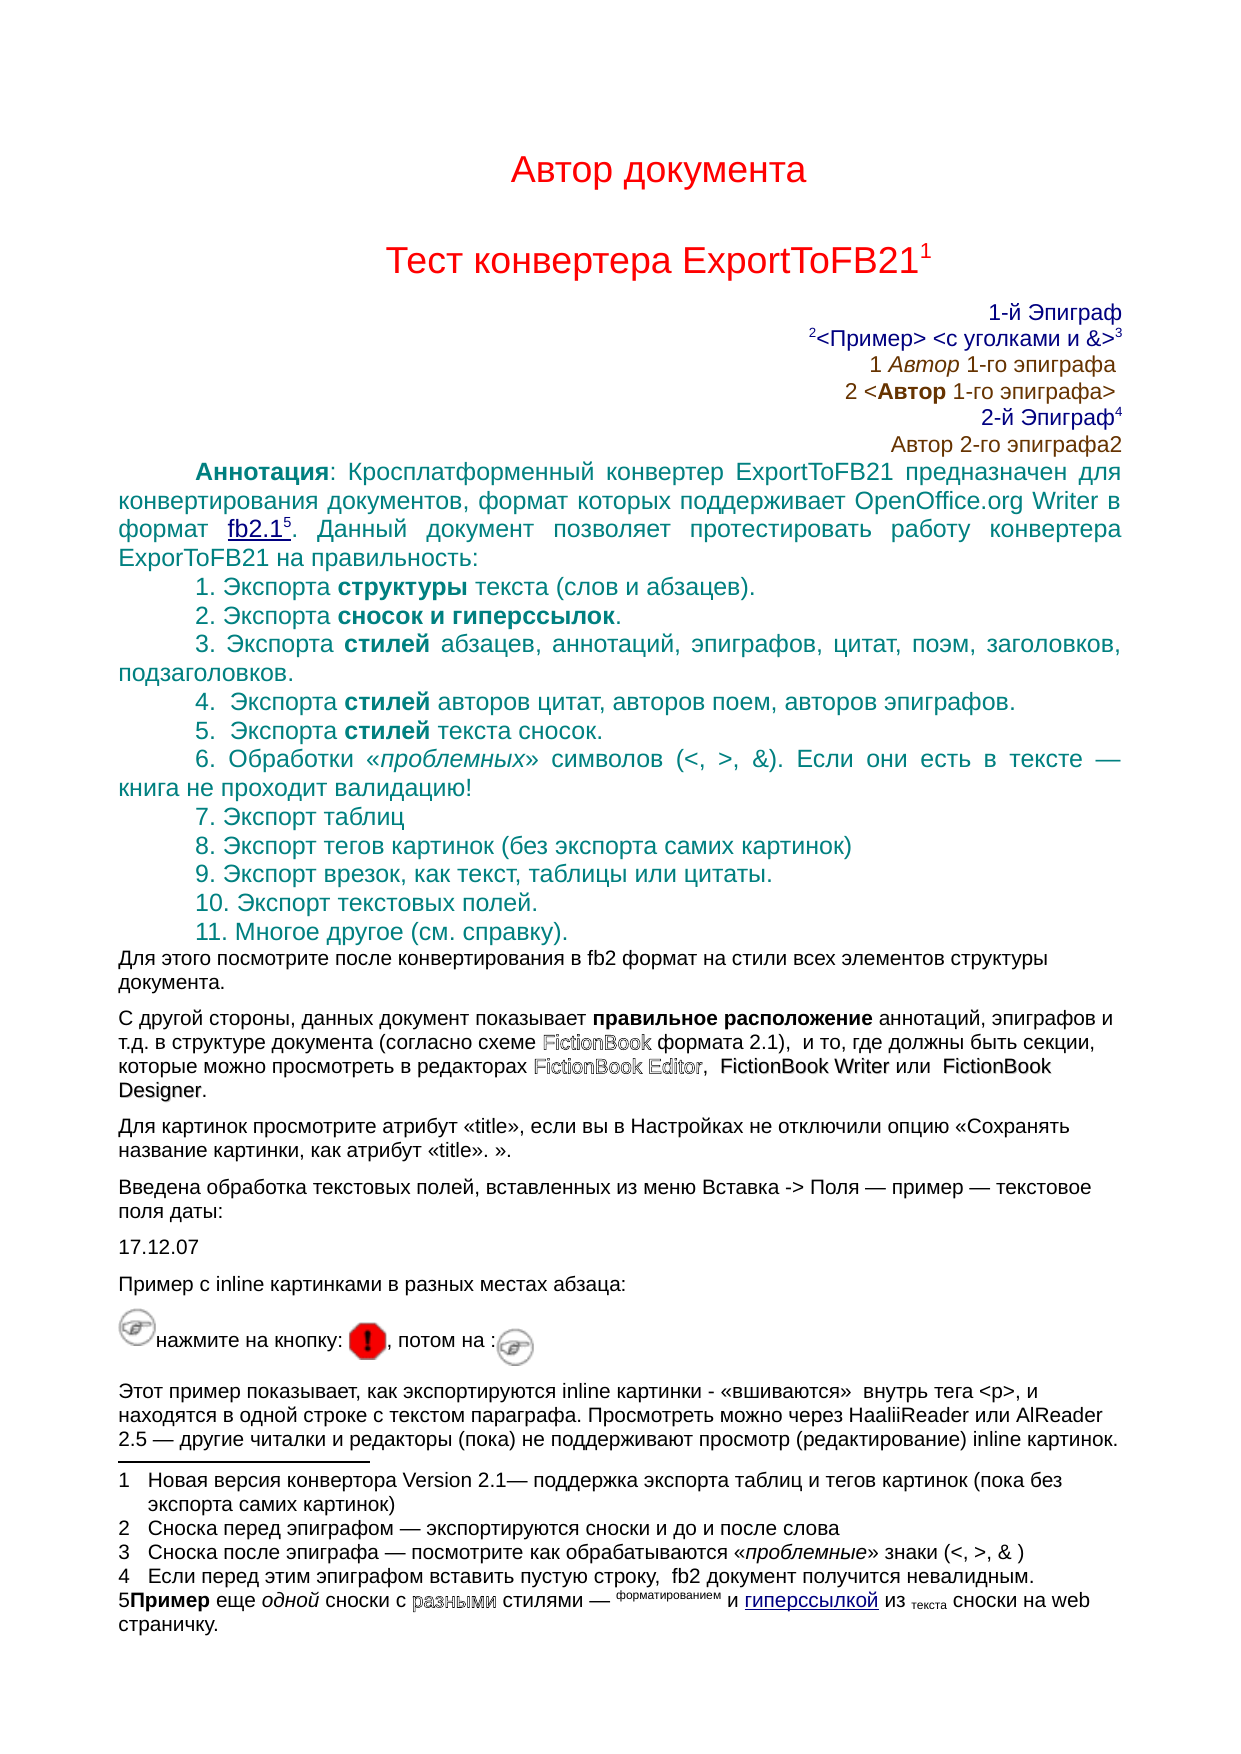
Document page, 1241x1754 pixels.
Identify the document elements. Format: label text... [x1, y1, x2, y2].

text Введена обработка текстовых полей, вставленных из меню Вставка -> Поля — пример — текстовое поля даты: [118, 1175, 1122, 1223]
picture [118, 1308, 156, 1346]
text 2-й Эпиграф [709, 404, 1122, 431]
picture [496, 1328, 534, 1366]
text Аннотация: Кросплатформенный конвертер ExportToFB21 предназначен для конвертирования документов, формат которых поддерживает OpenOffice.org Writer в формат fb2.1. Данный документ позволяет протестировать работу конвертера ExporToFB21 на правильность: [118, 457, 1122, 572]
text Пример с inline картинками в разных местах абзаца: [118, 1272, 1122, 1296]
text 8. Экспорт тегов картинок (без экспорта самих картинок) [118, 831, 1122, 859]
text 17.12.07 [118, 1235, 1122, 1259]
text Сноска после эпиграфа — посмотрите как обрабатываются «проблемные» знаки (<, >, & ) [118, 1540, 1122, 1564]
picture [348, 1322, 387, 1360]
text 7. Экспорт таблиц [118, 802, 1122, 831]
text 1. Экспорта структуры текста (слов и абзацев). [118, 572, 1122, 601]
text 10. Экспорт текстовых полей. [118, 888, 1122, 917]
text 2. Экспорта сносок и гиперссылок. [118, 601, 1122, 629]
text 2 <Автор 1-го эпиграфа> [325, 378, 1122, 404]
text нажмите на кнопку: , потом на : [118, 1308, 1122, 1366]
text С другой стороны, данных документ показывает правильное расположение аннотаций, эпиграфов и т.д. в структуре документа (согласно схеме FictionBook формата 2.1), и то, где должны быть секции, которые можно просмотреть в редакторах FictionBook Editor, FictionBook Writer или FictionBook Designer. [118, 1006, 1122, 1102]
text 9. Экспорт врезок, как текст, таблицы или цитаты. [118, 859, 1122, 888]
text Если перед этим эпиграфом вставить пустую строку, fb2 документ получится невалидным. [118, 1564, 1122, 1588]
text Пример еще одной сноски с разными стилями — форматированием и гиперссылкой из текста сноски на web страничку. [118, 1588, 1122, 1636]
text 11. Многое другое (см. справку). [118, 917, 1122, 946]
text Для картинок просмотрите атрибут «title», если вы в Настройках не отключили опцию «Сохранять название картинки, как атрибут «title». ». [118, 1114, 1122, 1162]
title Автор документа [118, 148, 1122, 191]
text 4. Экспорта стилей авторов цитат, авторов поем, авторов эпиграфов. [118, 687, 1122, 716]
text Сноска перед эпиграфом — экспортируются сноски и до и после слова [118, 1516, 1122, 1540]
text Новая версия конвертора Version 2.1— поддержка экспорта таблиц и тегов картинок (пока без экспорта самих картинок) [118, 1468, 1122, 1516]
title Тест конвертера ExportToFB21 [118, 238, 1122, 281]
text 1-й Эпиграф [709, 299, 1122, 325]
text <Пример> <с уголками и &> [709, 325, 1122, 351]
text 3. Экспорта стилей абзацев, аннотаций, эпиграфов, цитат, поэм, заголовков, подзаголовков. [118, 629, 1122, 687]
text 1 Автор 1-го эпиграфа [325, 351, 1122, 378]
text Этот пример показывает, как экспортируются inline картинки - «вшиваются» внутрь тега <p>, и находятся в одной строке с текстом параграфа. Просмотреть можно через HaaliiReader или AlReader 2.5 — другие читалки и редакторы (пока) не поддерживают просмотр (редактирование) inline картинок. [118, 1378, 1122, 1450]
text 5. Экспорта стилей текста сносок. [118, 716, 1122, 744]
text 6. Обработки «проблемных» символов (<, >, &). Если они есть в тексте — книга не проходит валидацию! [118, 744, 1122, 802]
text Автор 2-го эпиграфа2 [325, 431, 1122, 457]
text Для этого посмотрите после конвертирования в fb2 формат на стили всех элементов структуры документа. [118, 946, 1122, 993]
